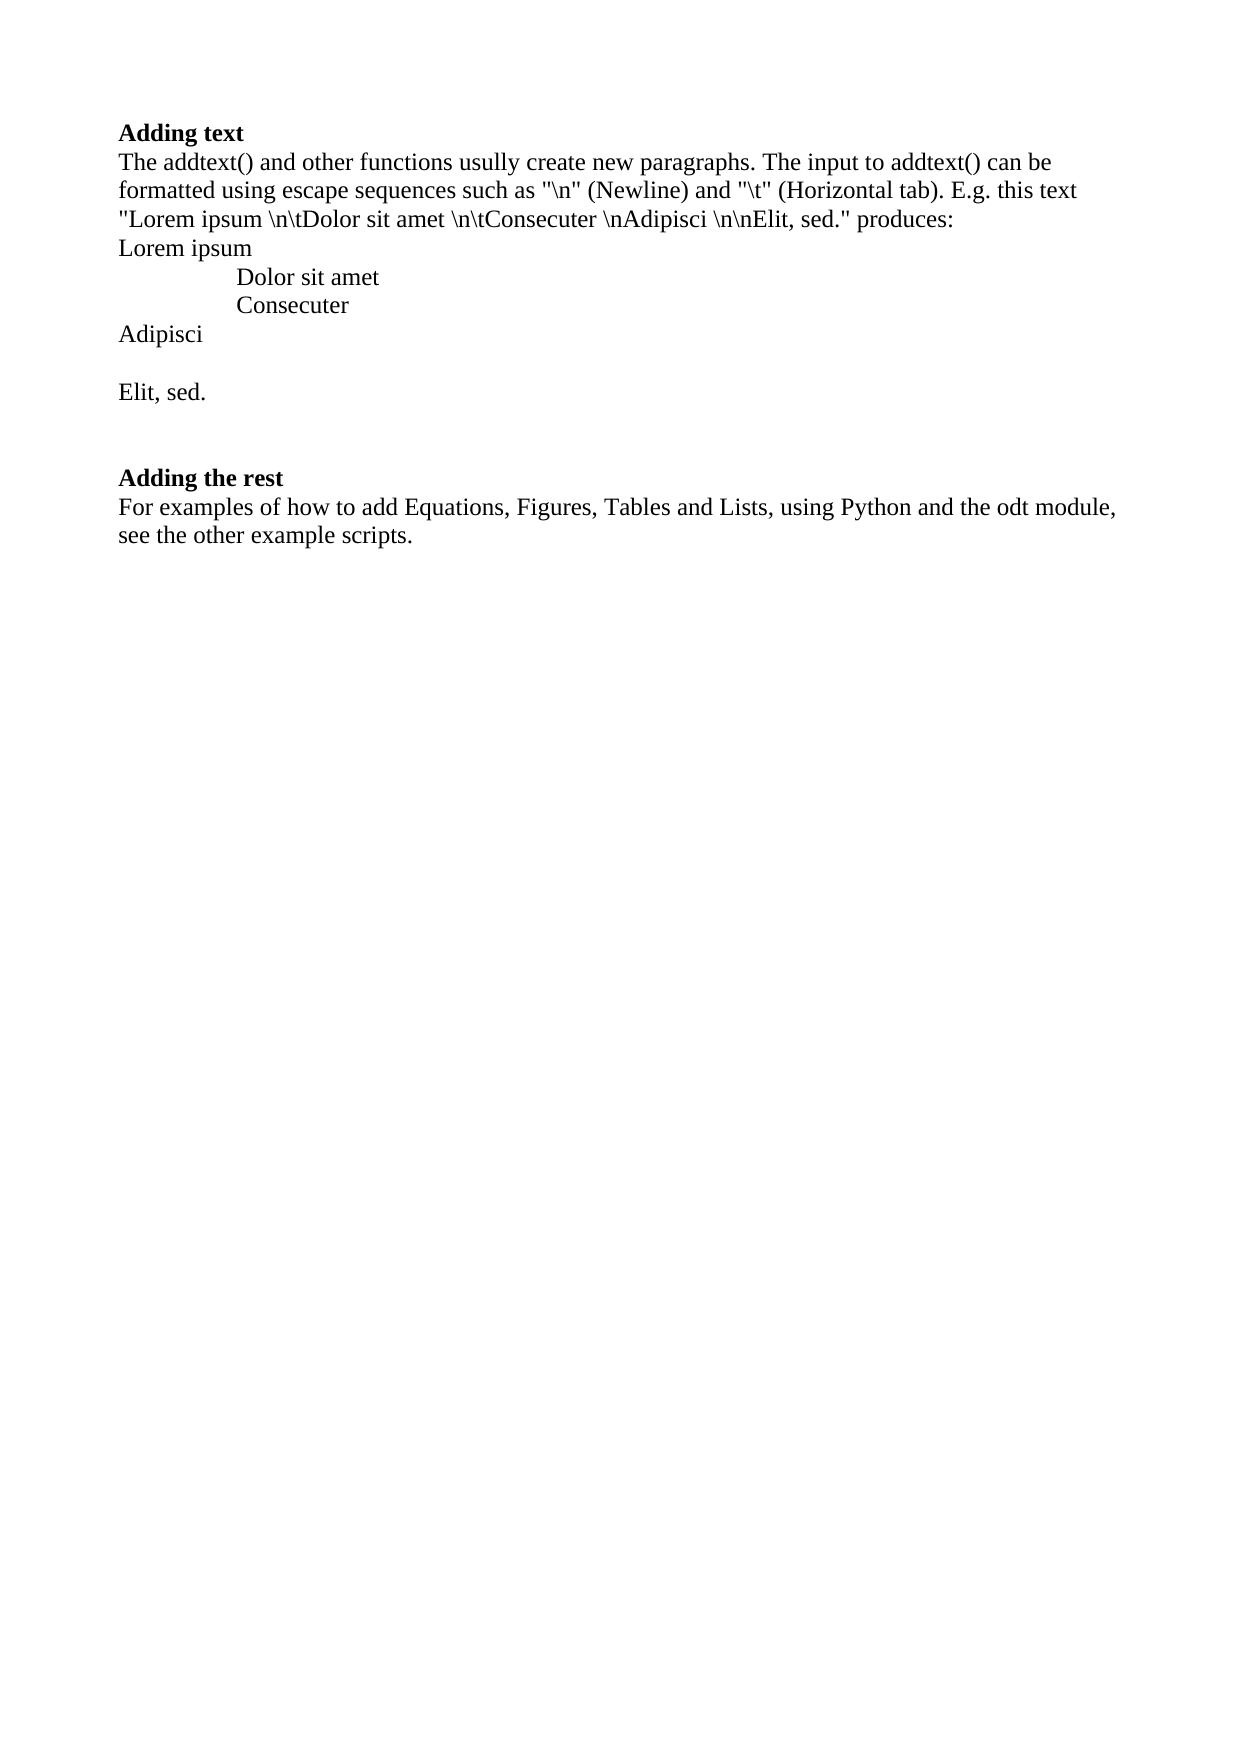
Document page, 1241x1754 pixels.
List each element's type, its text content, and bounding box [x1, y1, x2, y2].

text For examples of how to add Equations, Figures, Tables and Lists, using Python and the odt module, see the other example scripts. [118, 492, 1122, 549]
subtitle Adding text [118, 118, 1122, 147]
text Lorem ipsum Dolor sit amet Consecuter Adipisci Elit, sed. [118, 233, 1122, 406]
subtitle Adding the rest [118, 463, 1122, 492]
text The addtext() and other functions usully create new paragraphs. The input to addtext() can be formatted using escape sequences such as "\n" (Newline) and "\t" (Horizontal tab). E.g. this text "Lorem ipsum \n\tDolor sit amet \n\tConsecuter \nAdipisci \n\nElit, sed." produces: [118, 147, 1122, 233]
